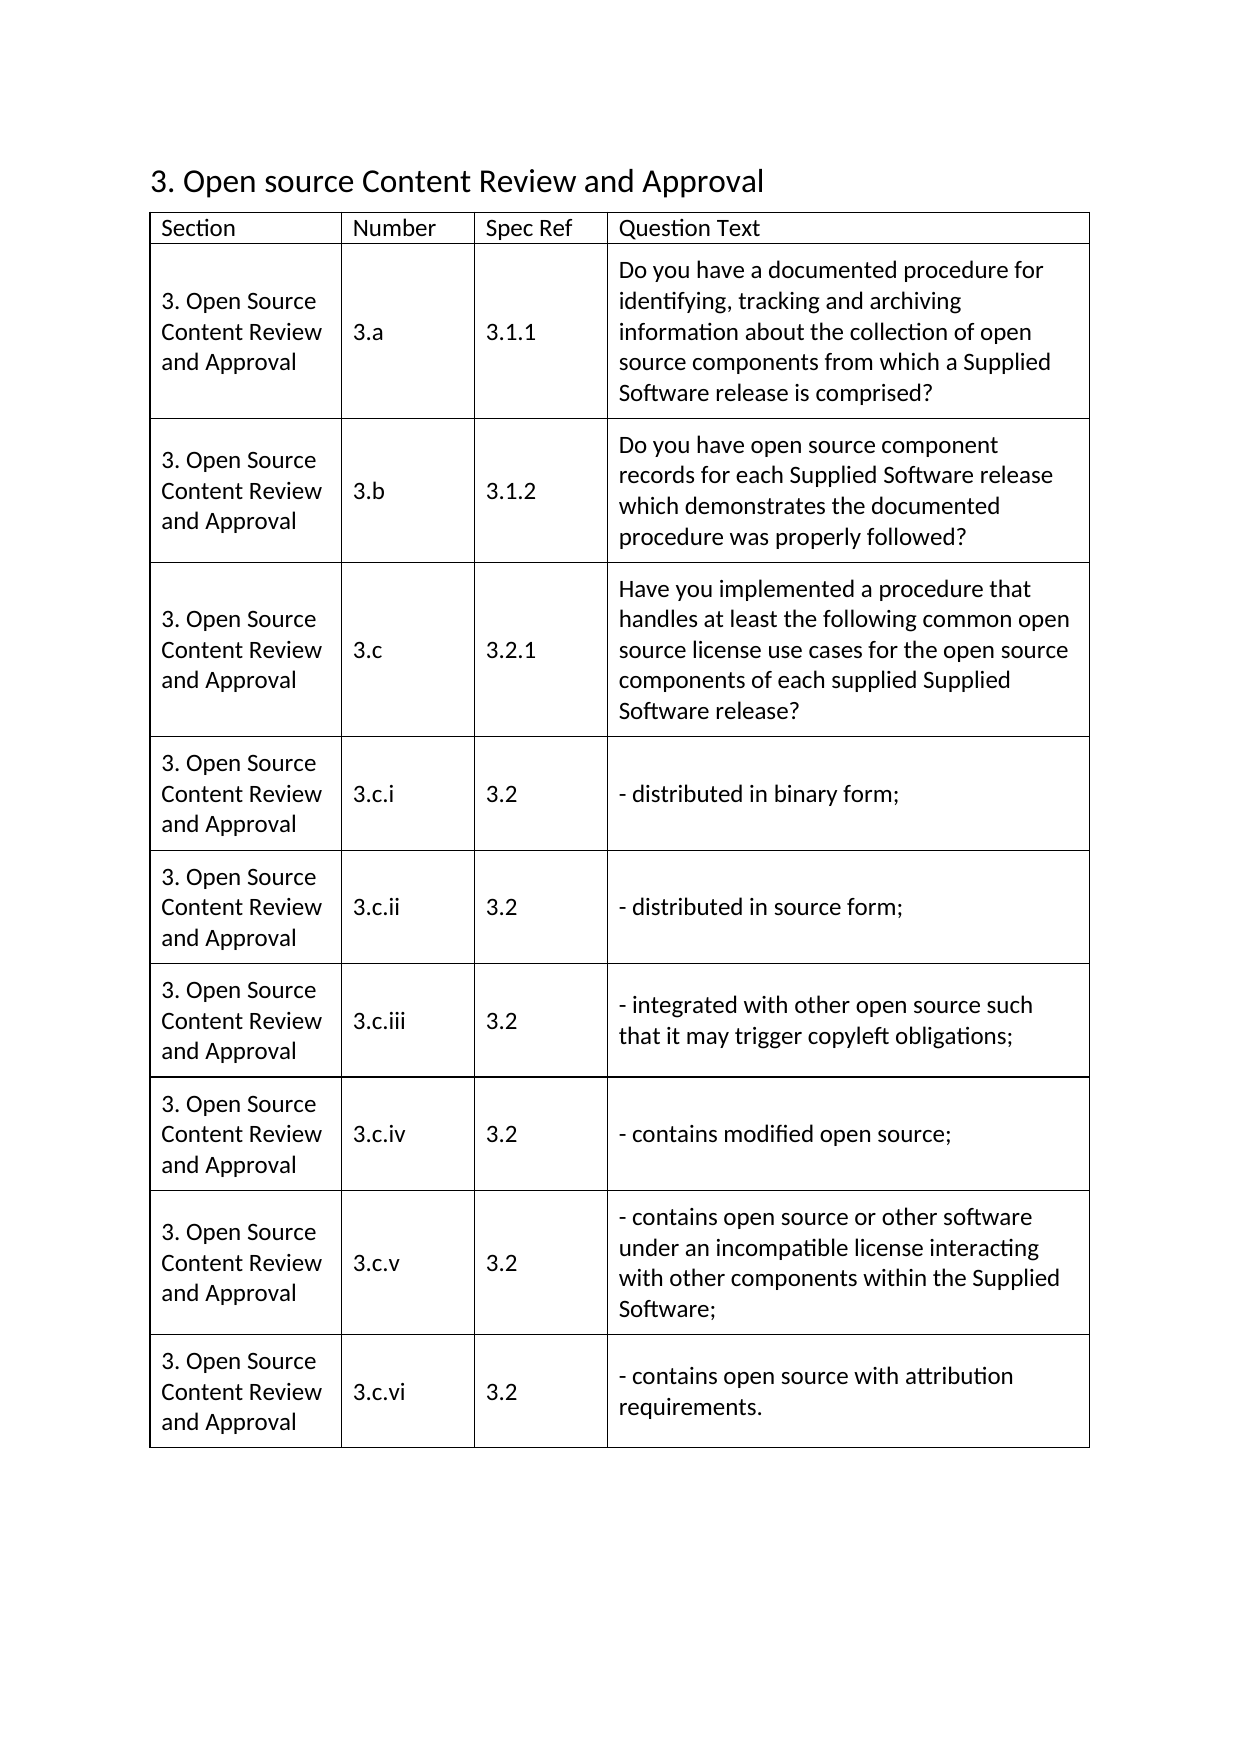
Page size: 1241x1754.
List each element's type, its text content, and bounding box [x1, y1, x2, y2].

table_cell 3.2 [475, 851, 607, 963]
table_cell Have you implemented a procedure that handles at least the following common open source license use cases for the open source components of each supplied Supplied Software release? [608, 563, 1089, 736]
table_cell 3. Open Source Content Review and Approval [151, 563, 341, 736]
table_cell 3. Open Source Content Review and Approval [151, 419, 341, 562]
table_cell 3.b [342, 419, 474, 562]
table_cell - distributed in binary form; [608, 737, 1089, 849]
table_cell 3.1.2 [475, 419, 607, 562]
table_cell Do you have a documented procedure for identifying, tracking and archiving information about the collection of open source components from which a Supplied Software release is comprised? [608, 244, 1089, 418]
table_cell 3. Open Source Content Review and Approval [151, 737, 341, 849]
table_cell 3.c [342, 563, 474, 736]
table_header Section [151, 213, 341, 243]
table_cell 3.1.1 [475, 244, 607, 418]
table_cell 3. Open Source Content Review and Approval [151, 1078, 341, 1190]
table_header Spec Ref [475, 213, 607, 243]
table_cell 3.c.vi [342, 1335, 474, 1447]
table_cell - contains open source with attribution requirements. [608, 1335, 1089, 1447]
table_cell 3.2 [475, 1335, 607, 1447]
text 3. Open source Content Review and Approval [150, 160, 1090, 201]
table_cell 3.c.i [342, 737, 474, 849]
table_cell - distributed in source form; [608, 851, 1089, 963]
table_header Number [342, 213, 474, 243]
table_cell 3.2 [475, 1078, 607, 1190]
table_cell 3.c.ii [342, 851, 474, 963]
table_cell - integrated with other open source such that it may trigger copyleft obligations; [608, 964, 1089, 1076]
table_cell Do you have open source component records for each Supplied Software release which demonstrates the documented procedure was properly followed? [608, 419, 1089, 562]
table_cell 3.2.1 [475, 563, 607, 736]
table_cell 3.c.v [342, 1191, 474, 1334]
table_cell 3.c.iv [342, 1078, 474, 1190]
table_cell 3.2 [475, 737, 607, 849]
table_header Question Text [608, 213, 1089, 243]
table_cell 3.a [342, 244, 474, 418]
table_cell 3. Open Source Content Review and Approval [151, 244, 341, 418]
table_cell 3.2 [475, 964, 607, 1076]
table_cell 3.2 [475, 1191, 607, 1334]
table_cell 3. Open Source Content Review and Approval [151, 851, 341, 963]
table_cell 3. Open Source Content Review and Approval [151, 964, 341, 1076]
table_cell - contains open source or other software under an incompatible license interacting with other components within the Supplied Software; [608, 1191, 1089, 1334]
table_cell 3. Open Source Content Review and Approval [151, 1335, 341, 1447]
table_cell - contains modified open source; [608, 1078, 1089, 1190]
table_cell 3. Open Source Content Review and Approval [151, 1191, 341, 1334]
table_cell 3.c.iii [342, 964, 474, 1076]
